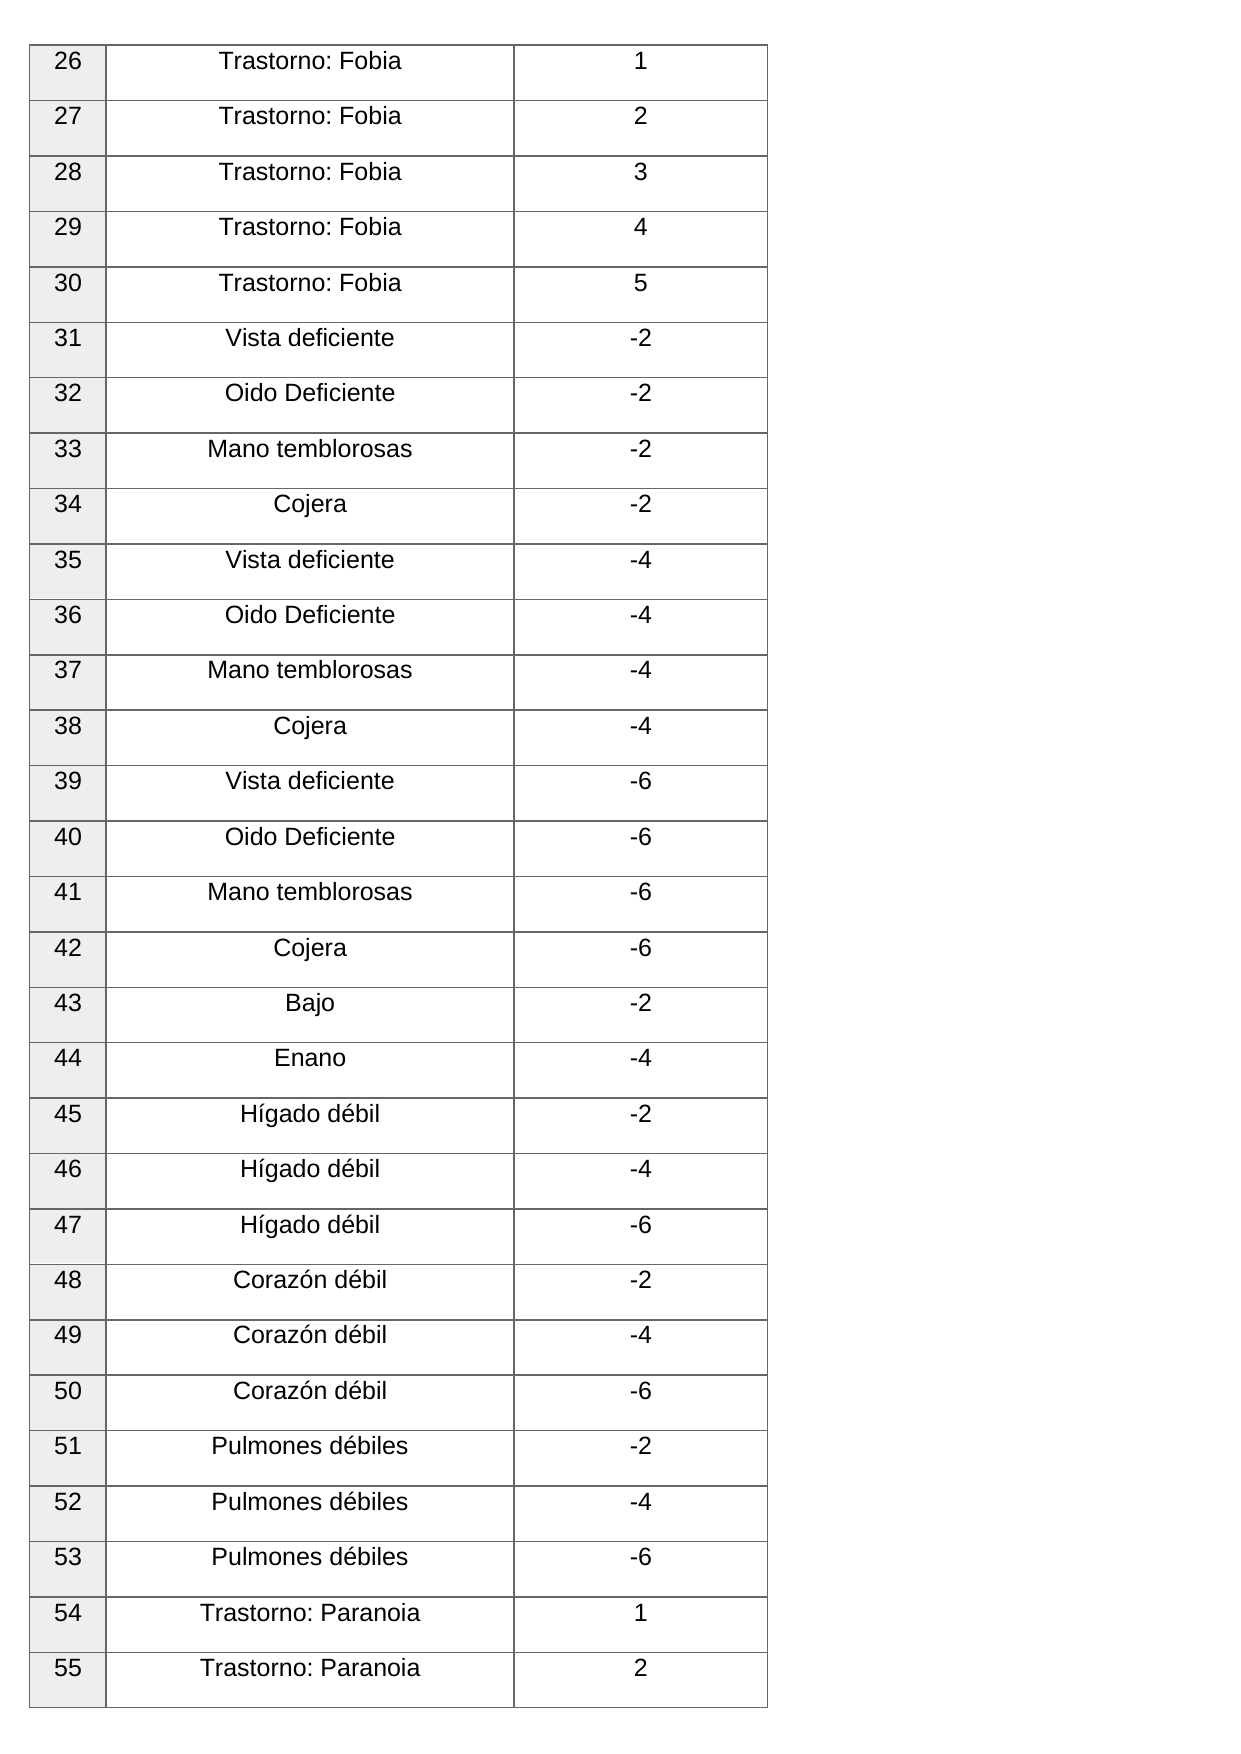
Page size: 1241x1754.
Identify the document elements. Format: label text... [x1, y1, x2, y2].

table_cell Trastorno: Paranoia [107, 1653, 513, 1707]
table_cell 39 [30, 766, 105, 820]
table_cell 36 [30, 600, 105, 654]
table_cell 46 [30, 1154, 105, 1208]
table_cell -2 [515, 489, 767, 543]
table_cell -4 [515, 600, 767, 654]
table_cell -6 [515, 1210, 767, 1263]
table_cell -4 [515, 545, 767, 598]
table_cell -4 [515, 1487, 767, 1541]
table_cell -2 [515, 378, 767, 432]
table_cell Pulmones débiles [107, 1542, 513, 1596]
table_cell Vista deficiente [107, 766, 513, 820]
table_cell 44 [30, 1043, 105, 1097]
table_cell 42 [30, 933, 105, 986]
table_cell -6 [515, 877, 767, 931]
table_cell 47 [30, 1210, 105, 1263]
table_cell Pulmones débiles [107, 1431, 513, 1485]
table_cell 38 [30, 711, 105, 765]
table_cell 31 [30, 323, 105, 377]
table_cell 40 [30, 822, 105, 876]
table_cell Pulmones débiles [107, 1487, 513, 1541]
table_cell Hígado débil [107, 1154, 513, 1208]
table_cell 27 [30, 101, 105, 155]
table_cell Trastorno: Fobia [107, 268, 513, 321]
table_cell -4 [515, 1321, 767, 1374]
table_cell -6 [515, 1376, 767, 1430]
table_cell 52 [30, 1487, 105, 1541]
table_cell 33 [30, 434, 105, 488]
table_cell Oido Deficiente [107, 378, 513, 432]
table_cell 30 [30, 268, 105, 321]
table_cell 34 [30, 489, 105, 543]
table_cell 55 [30, 1653, 105, 1707]
table_cell -2 [515, 434, 767, 488]
table_cell Enano [107, 1043, 513, 1097]
table_cell 51 [30, 1431, 105, 1485]
table_cell Vista deficiente [107, 323, 513, 377]
table_cell 45 [30, 1099, 105, 1153]
table_cell -6 [515, 933, 767, 986]
table_cell Corazón débil [107, 1265, 513, 1319]
table_cell Cojera [107, 711, 513, 765]
table_cell 29 [30, 212, 105, 266]
table_cell Bajo [107, 988, 513, 1042]
table_cell Cojera [107, 489, 513, 543]
table_cell Trastorno: Fobia [107, 212, 513, 266]
table_cell Mano temblorosas [107, 877, 513, 931]
table_cell 37 [30, 656, 105, 709]
table_cell 53 [30, 1542, 105, 1596]
table_cell -6 [515, 822, 767, 876]
table_cell Trastorno: Fobia [107, 101, 513, 155]
table_cell Hígado débil [107, 1099, 513, 1153]
table_cell -2 [515, 988, 767, 1042]
table_cell 48 [30, 1265, 105, 1319]
table_cell -4 [515, 656, 767, 709]
table_cell -6 [515, 766, 767, 820]
table_cell 1 [515, 46, 767, 100]
table_cell -6 [515, 1542, 767, 1596]
table_cell Vista deficiente [107, 545, 513, 598]
table_cell Trastorno: Fobia [107, 157, 513, 211]
table_cell 2 [515, 101, 767, 155]
table_cell 26 [30, 46, 105, 100]
table_cell -4 [515, 711, 767, 765]
table_cell Oido Deficiente [107, 822, 513, 876]
table_cell Corazón débil [107, 1376, 513, 1430]
table_cell Cojera [107, 933, 513, 986]
table_cell 49 [30, 1321, 105, 1374]
table_cell 32 [30, 378, 105, 432]
table_cell Oido Deficiente [107, 600, 513, 654]
table_cell -4 [515, 1154, 767, 1208]
table_cell -2 [515, 323, 767, 377]
table_cell 1 [515, 1598, 767, 1651]
table_cell 43 [30, 988, 105, 1042]
table_cell 54 [30, 1598, 105, 1651]
table_cell 41 [30, 877, 105, 931]
table_cell 5 [515, 268, 767, 321]
table_cell -2 [515, 1099, 767, 1153]
table_cell Corazón débil [107, 1321, 513, 1374]
table_cell 28 [30, 157, 105, 211]
table_cell 50 [30, 1376, 105, 1430]
table_cell Mano temblorosas [107, 434, 513, 488]
table_cell 2 [515, 1653, 767, 1707]
table_cell -2 [515, 1265, 767, 1319]
table_cell -2 [515, 1431, 767, 1485]
table_cell 4 [515, 212, 767, 266]
table_cell Trastorno: Fobia [107, 46, 513, 100]
table_cell Trastorno: Paranoia [107, 1598, 513, 1651]
table_cell 35 [30, 545, 105, 598]
table_cell Hígado débil [107, 1210, 513, 1263]
table_cell Mano temblorosas [107, 656, 513, 709]
table_cell 3 [515, 157, 767, 211]
table_cell -4 [515, 1043, 767, 1097]
